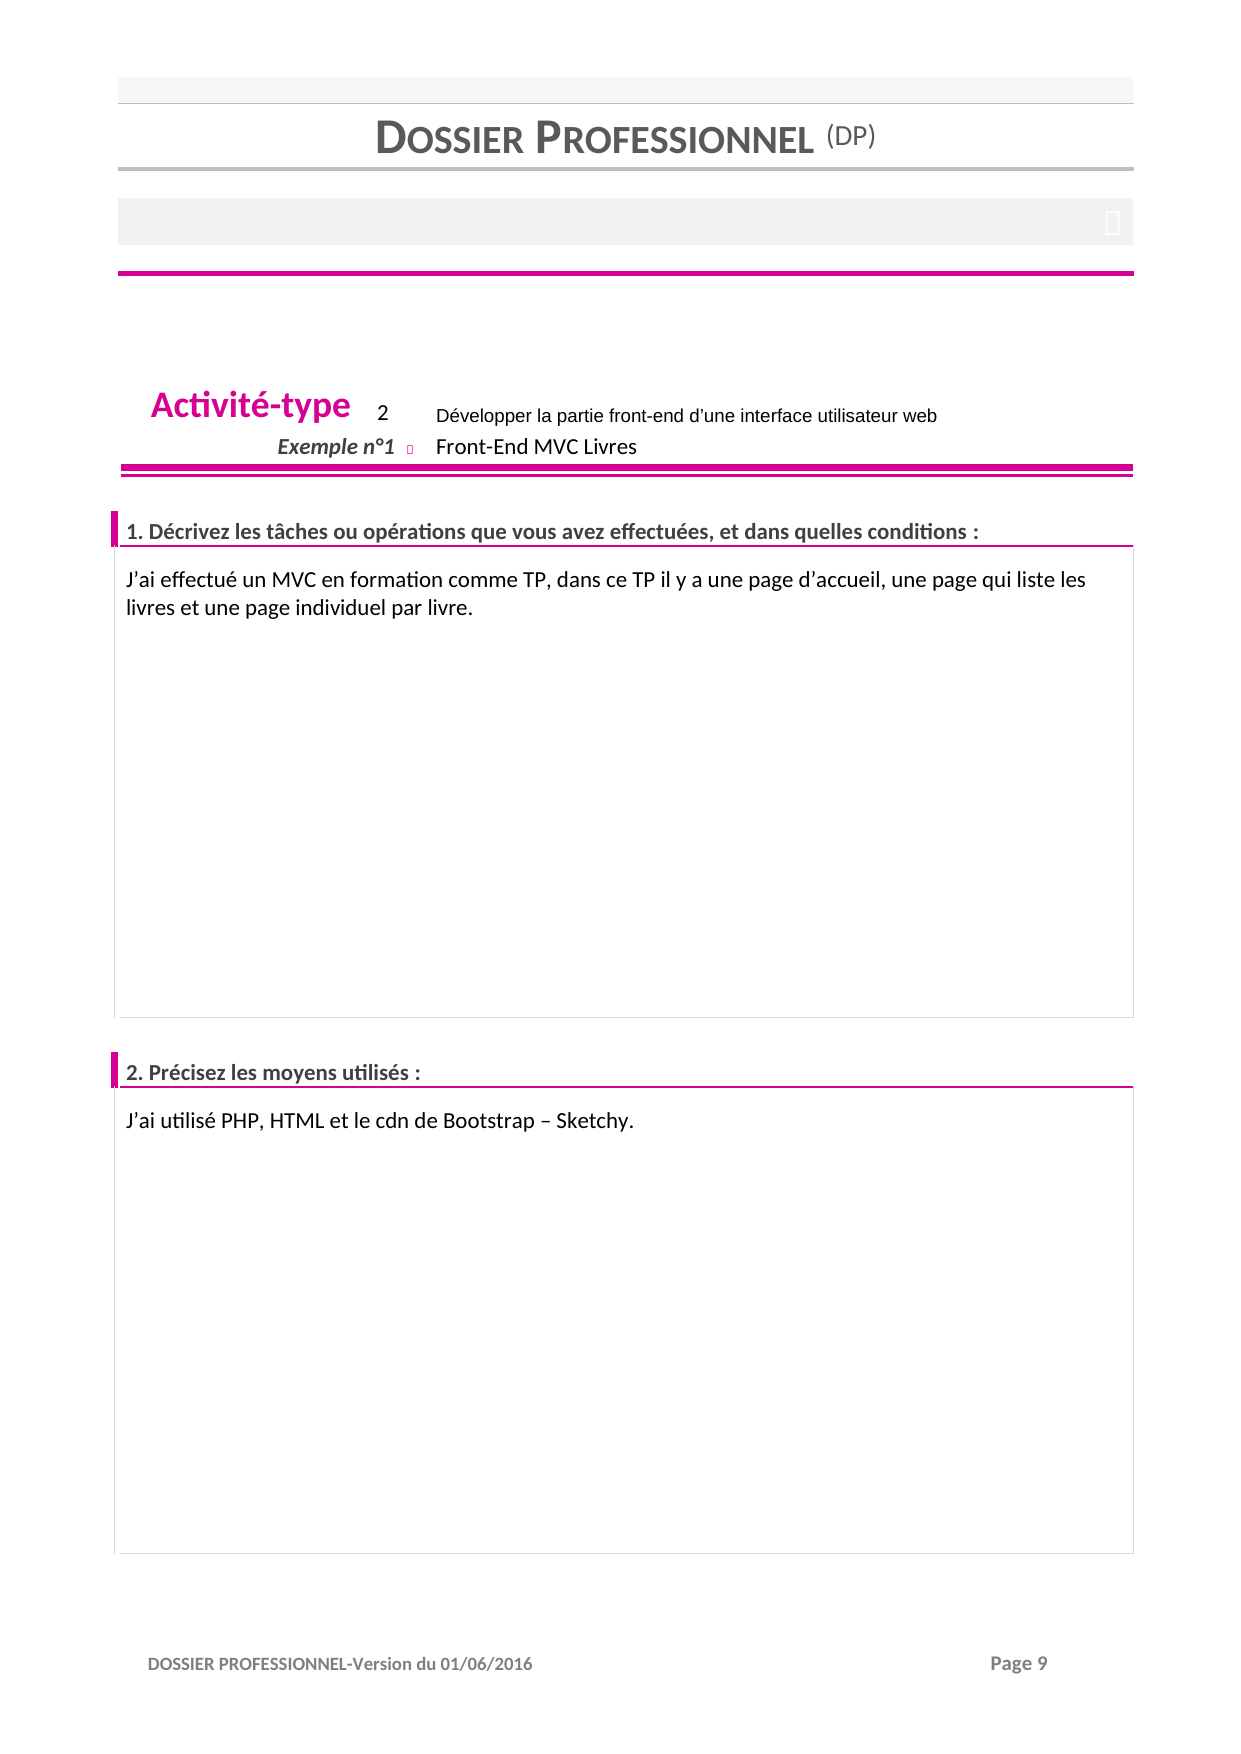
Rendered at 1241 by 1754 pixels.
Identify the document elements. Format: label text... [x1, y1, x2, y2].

table_cell [115, 1553, 1133, 1588]
table_header [115, 304, 366, 374]
table_cell 1. Décrivez les tâches ou opérations que vous avez effectuées, et dans quelles conditions : [118, 511, 1133, 545]
table_header [425, 304, 1133, 374]
table_cell Exemple n°1  [115, 426, 424, 464]
table_cell [115, 1017, 1133, 1052]
table_header [366, 304, 424, 374]
table_cell Activité-type [115, 375, 366, 426]
table_cell 2 [366, 375, 424, 426]
table_cell [425, 477, 1133, 511]
table_cell J’ai utilisé PHP, HTML et le cdn de Bootstrap – Sketchy. [115, 1086, 1133, 1553]
table_cell 2. Précisez les moyens utilisés : [118, 1052, 1133, 1086]
table_cell J’ai effectué un MVC en formation comme TP, dans ce TP il y a une page d’accueil, une page qui liste les livres et une page individuel par livre. [115, 545, 1133, 1017]
table_cell Front-End MVC Livres [425, 426, 1133, 464]
table_cell [115, 464, 424, 511]
table_cell Développer la partie front-end d’une interface utilisateur web [425, 375, 1133, 426]
